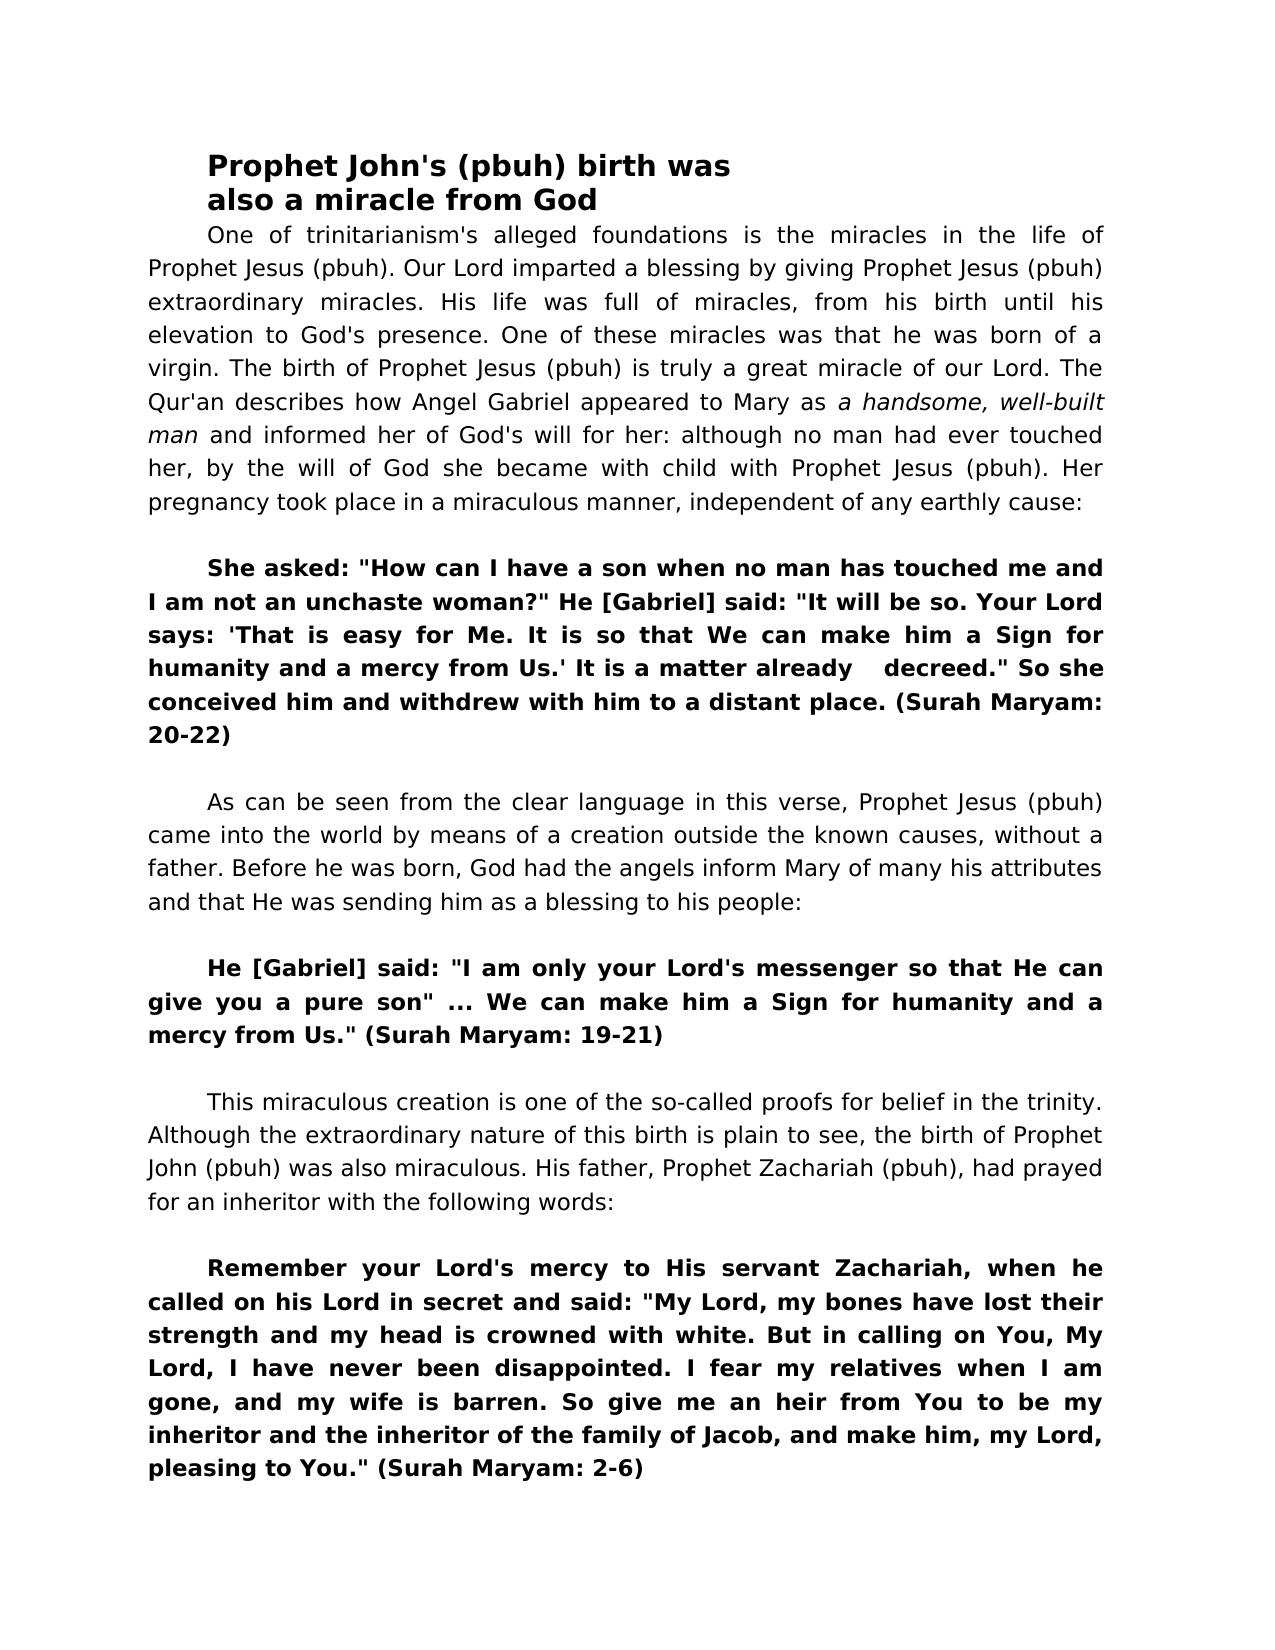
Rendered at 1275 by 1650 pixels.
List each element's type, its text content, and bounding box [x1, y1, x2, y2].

text As can be seen from the clear language in this verse, Prophet Jesus (pbuh) came into the world by means of a creation outside the known causes, without a father. Before he was born, God had the angels inform Mary of many his attributes and that He was sending him as a blessing to his people: [148, 783, 1104, 917]
text Prophet John's (pbuh) birth was [148, 150, 1104, 183]
text One of trinitarianism's alleged foundations is the miracles in the life of Prophet Jesus (pbuh). Our Lord imparted a blessing by giving Prophet Jesus (pbuh) extraordinary miracles. His life was full of miracles, from his birth until his elevation to God's presence. One of these miracles was that he was born of a virgin. The birth of Prophet Jesus (pbuh) is truly a great miracle of our Lord. The Qur'an describes how Angel Gabriel appeared to Mary as a handsome, well-built man and informed her of God's will for her: although no man had ever touched her, by the will of God she became with child with Prophet Jesus (pbuh). Her pregnancy took place in a miraculous manner, independent of any earthly cause: [148, 217, 1104, 517]
text He [Gabriel] said: "I am only your Lord's messenger so that He can give you a pure son" ... We can make him a Sign for humanity and a mercy from Us." (Surah Maryam: 19-21) [148, 950, 1104, 1050]
text also a miracle from God [148, 183, 1104, 217]
text She asked: "How can I have a son when no man has touched me and I am not an unchaste woman?" He [Gabriel] said: "It will be so. Your Lord says: 'That is easy for Me. It is so that We can make him a Sign for humanity and a mercy from Us.' It is a matter already decreed." So she conceived him and withdrew with him to a distant place. (Surah Maryam: 20-22) [148, 550, 1104, 750]
text This miraculous creation is one of the so-called proofs for belief in the trinity. Although the extraordinary nature of this birth is plain to see, the birth of Prophet John (pbuh) was also miraculous. His father, Prophet Zachariah (pbuh), had prayed for an inheritor with the following words: [148, 1083, 1104, 1217]
text Remember your Lord's mercy to His servant Zachariah, when he called on his Lord in secret and said: "My Lord, my bones have lost their strength and my head is crowned with white. But in calling on You, My Lord, I have never been disappointed. I fear my relatives when I am gone, and my wife is barren. So give me an heir from You to be my inheritor and the inheritor of the family of Jacob, and make him, my Lord, pleasing to You." (Surah Maryam: 2-6) [148, 1250, 1104, 1483]
